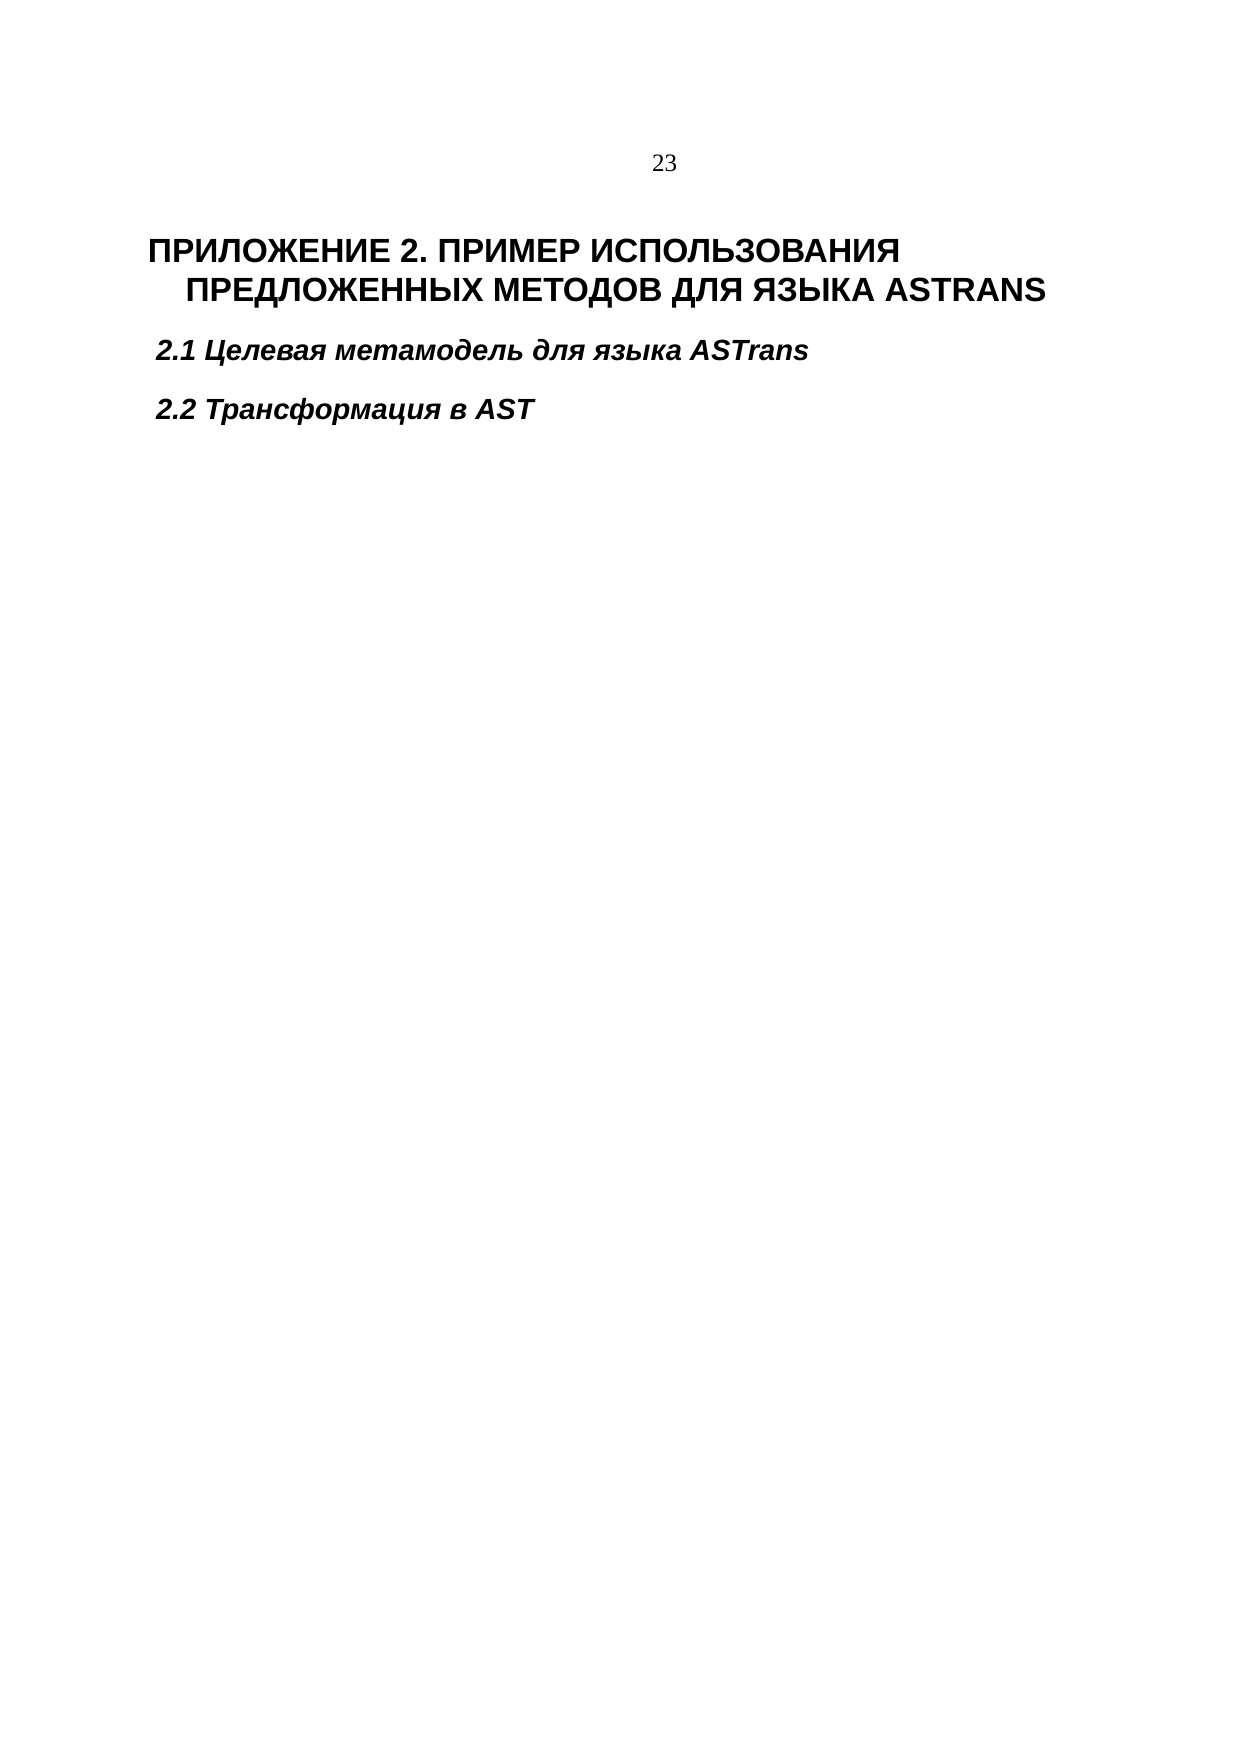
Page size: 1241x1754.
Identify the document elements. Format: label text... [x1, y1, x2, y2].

list Пример использования предложенных методов для языка ASTrans [148, 231, 1181, 308]
list Трансформация в AST [148, 392, 1181, 425]
list Целевая метамодель для языка ASTrans [148, 333, 1181, 367]
